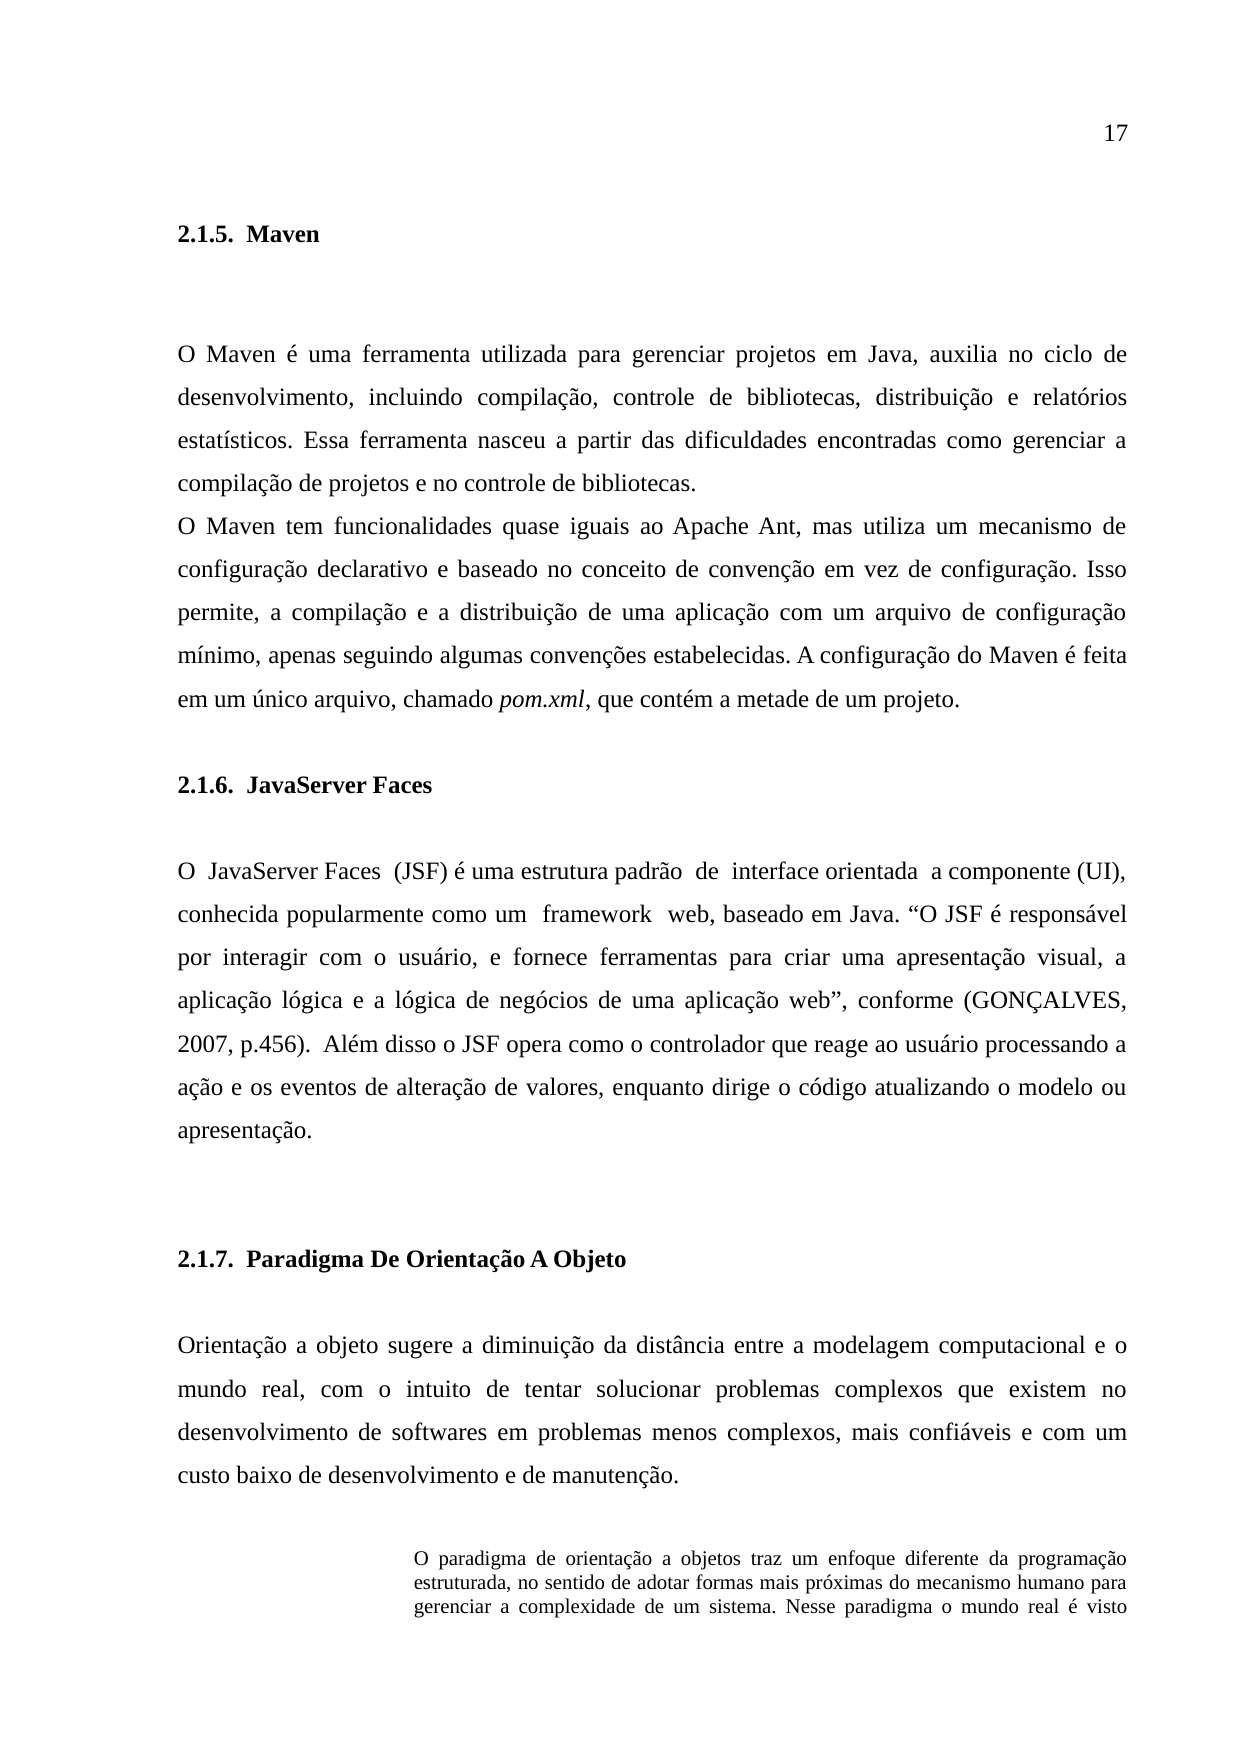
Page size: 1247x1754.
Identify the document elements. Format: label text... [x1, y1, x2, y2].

text Orientação a objeto sugere a diminuição da distância entre a modelagem computacional e o mundo real, com o intuito de tentar solucionar problemas complexos que existem no desenvolvimento de softwares em problemas menos complexos, mais confiáveis e com um custo baixo de desenvolvimento e de manutenção. [177, 1331, 1128, 1489]
text O Maven tem funcionalidades quase iguais ao Apache Ant, mas utiliza um mecanismo de configuração declarativo e baseado no conceito de convenção em vez de configuração. Isso permite, a compilação e a distribuição de uma aplicação com um arquivo de configuração mínimo, apenas seguindo algumas convenções estabelecidas. A configuração do Maven é feita em um único arquivo, chamado pom.xml, que contém a metade de um projeto. [177, 511, 1128, 712]
subtitle javaServer faces [177, 770, 1128, 799]
text O Maven é uma ferramenta utilizada para gerenciar projetos em Java, auxilia no ciclo de desenvolvimento, incluindo compilação, controle de bibliotecas, distribuição e relatórios estatísticos. Essa ferramenta nasceu a partir das dificuldades encontradas como gerenciar a compilação de projetos e no controle de bibliotecas. [177, 339, 1128, 497]
subtitle paradigma de orientação a objeto [177, 1244, 1128, 1273]
text O paradigma de orientação a objetos traz um enfoque diferente da programação estruturada, no sentido de adotar formas mais próximas do mecanismo humano para gerenciar a complexidade de um sistema. Nesse paradigma o mundo real é visto [413, 1546, 1128, 1618]
text O JavaServer Faces (JSF) é uma estrutura padrão de interface orientada a componente (UI), conhecida popularmente como um framework web, baseado em Java. “O JSF é responsável por interagir com o usuário, e fornece ferramentas para criar uma apresentação visual, a aplicação lógica e a lógica de negócios de uma aplicação web”, conforme (GONÇALVES, 2007, p.456). Além disso o JSF opera como o controlador que reage ao usuário processando a ação e os eventos de alteração de valores, enquanto dirige o código atualizando o modelo ou apresentação. [177, 856, 1128, 1144]
subtitle Maven [177, 219, 1128, 248]
